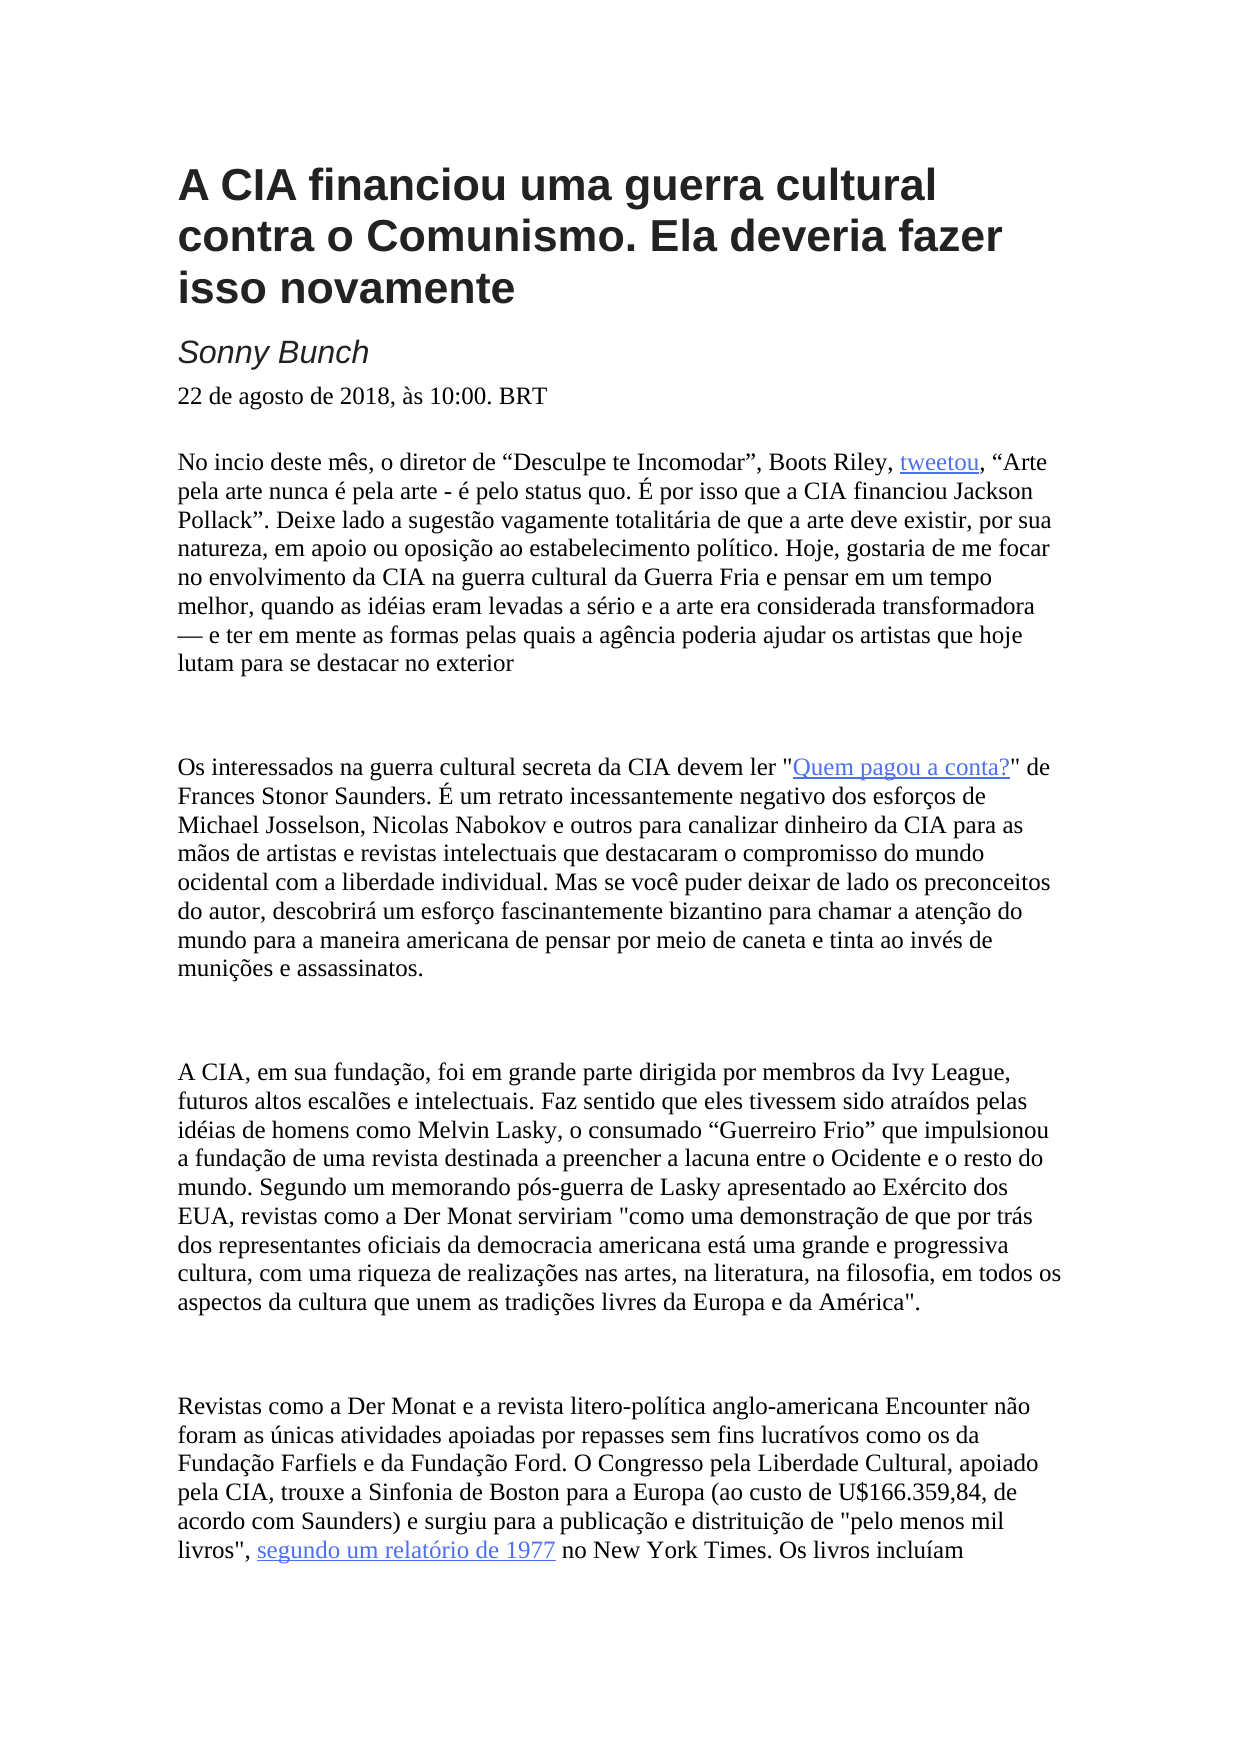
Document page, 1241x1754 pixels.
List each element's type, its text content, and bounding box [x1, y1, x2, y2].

text Revistas como a Der Monat e a revista litero-política anglo-americana Encounter não foram as únicas atividades apoiadas por repasses sem fins lucratívos como os da Fundação Farfiels e da Fundação Ford. O Congresso pela Liberdade Cultural, apoiado pela CIA, trouxe a Sinfonia de Boston para a Europa (ao custo de U$166.359,84, de acordo com Saunders) e surgiu para a publicação e distrituição de "pelo menos mil livros", segundo um relatório de 1977 no New York Times. Os livros incluíam [177, 1391, 1063, 1563]
text Os interessados na guerra cultural secreta da CIA devem ler "Quem pagou a conta?" de Frances Stonor Saunders. É um retrato incessantemente negativo dos esforços de Michael Josselson, Nicolas Nabokov e outros para canalizar dinheiro da CIA para as mãos de artistas e revistas intelectuais que destacaram o compromisso do mundo ocidental com a liberdade individual. Mas se você puder deixar de lado os preconceitos do autor, descobrirá um esforço fascinantemente bizantino para chamar a atenção do mundo para a maneira americana de pensar por meio de caneta e tinta ao invés de munições e assassinatos. [177, 752, 1063, 982]
text Sonny Bunch [177, 333, 1063, 371]
text A CIA, em sua fundação, foi em grande parte dirigida por membros da Ivy League, futuros altos escalões e intelectuais. Faz sentido que eles tivessem sido atraídos pelas idéias de homens como Melvin Lasky, o consumado “Guerreiro Frio” que impulsionou a fundação de uma revista destinada a preencher a lacuna entre o Ocidente e o resto do mundo. Segundo um memorando pós-guerra de Lasky apresentado ao Exército dos EUA, revistas como a Der Monat serviriam "como uma demonstração de que por trás dos representantes oficiais da democracia americana está uma grande e progressiva cultura, com uma riqueza de realizações nas artes, na literatura, na filosofia, em todos os aspectos da cultura que unem as tradições livres da Europa e da América". [177, 1057, 1063, 1316]
text No incio deste mês, o diretor de “Desculpe te Incomodar”, Boots Riley, tweetou, “Arte pela arte nunca é pela arte - é pelo status quo. É por isso que a CIA financiou Jackson Pollack”. Deixe lado a sugestão vagamente totalitária de que a arte deve existir, por sua natureza, em apoio ou oposição ao estabelecimento político. Hoje, gostaria de me focar no envolvimento da CIA na guerra cultural da Guerra Fria e pensar em um tempo melhor, quando as idéias eram levadas a sério e a arte era considerada transformadora — e ter em mente as formas pelas quais a agência poderia ajudar os artistas que hoje lutam para se destacar no exterior [177, 447, 1063, 677]
subtitle A CIA financiou uma guerra cultural contra o Comunismo. Ela deveria fazer isso novamente [177, 158, 1063, 313]
text 22 de agosto de 2018, às 10:00. BRT [177, 381, 1063, 410]
